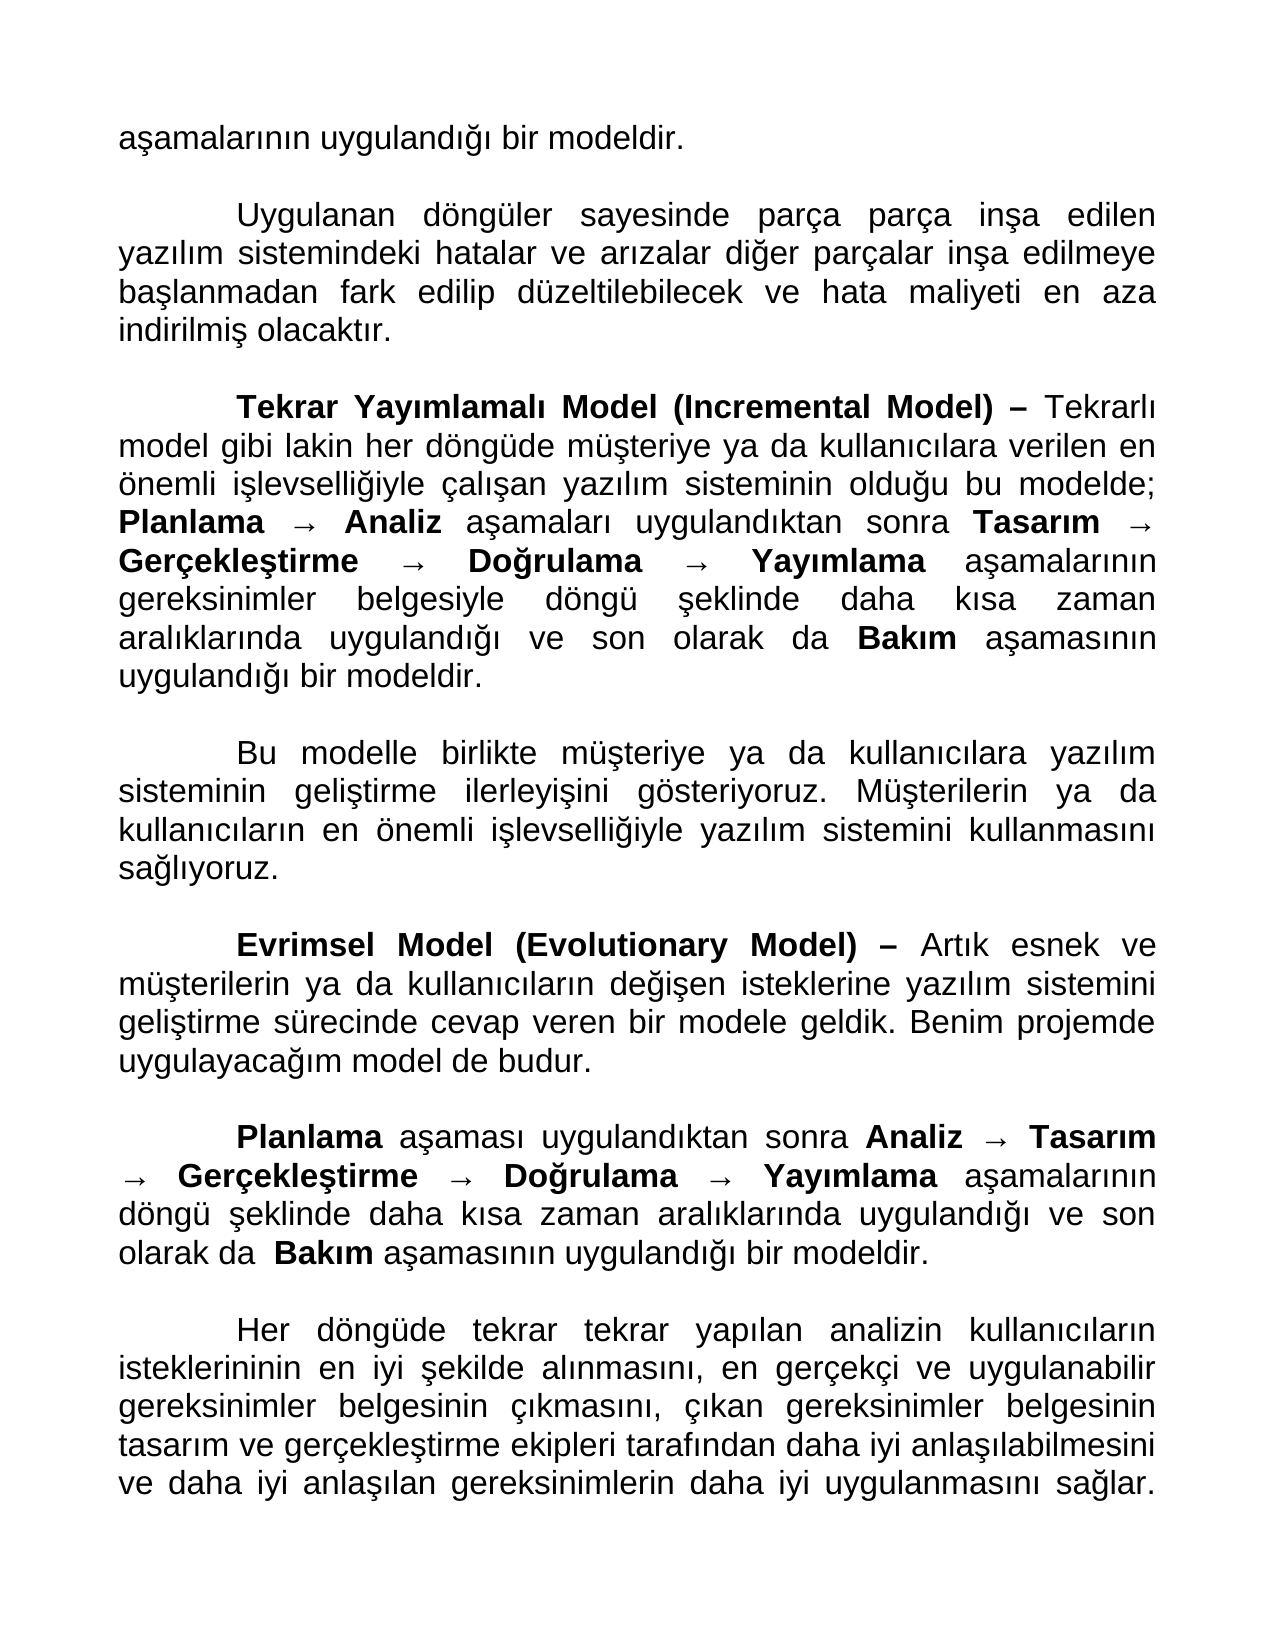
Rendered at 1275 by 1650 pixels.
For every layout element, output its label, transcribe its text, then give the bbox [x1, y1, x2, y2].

text Planlama aşaması uygulandıktan sonra Analiz → Tasarım → Gerçekleştirme → Doğrulama → Yayımlama aşamalarının döngü şeklinde daha kısa zaman aralıklarında uygulandığı ve son olarak da Bakım aşamasının uygulandığı bir modeldir. [118, 1117, 1157, 1271]
text Uygulanan döngüler sayesinde parça parça inşa edilen yazılım sistemindeki hatalar ve arızalar diğer parçalar inşa edilmeye başlanmadan fark edilip düzeltilebilecek ve hata maliyeti en aza indirilmiş olacaktır. [118, 195, 1157, 349]
text Her döngüde tekrar tekrar yapılan analizin kullanıcıların isteklerininin en iyi şekilde alınmasını, en gerçekçi ve uygulanabilir gereksinimler belgesinin çıkmasını, çıkan gereksinimler belgesinin tasarım ve gerçekleştirme ekipleri tarafından daha iyi anlaşılabilmesini ve daha iyi anlaşılan gereksinimlerin daha iyi uygulanmasını sağlar. [118, 1310, 1157, 1502]
text Evrimsel Model (Evolutionary Model) – Artık esnek ve müşterilerin ya da kullanıcıların değişen isteklerine yazılım sistemini geliştirme sürecinde cevap veren bir modele geldik. Benim projemde uygulayacağım model de budur. [118, 925, 1157, 1079]
text Tekrar Yayımlamalı Model (Incremental Model) – Tekrarlı model gibi lakin her döngüde müşteriye ya da kullanıcılara verilen en önemli işlevselliğiyle çalışan yazılım sisteminin olduğu bu modelde; Planlama → Analiz aşamaları uygulandıktan sonra Tasarım → Gerçekleştirme → Doğrulama → Yayımlama aşamalarının gereksinimler belgesiyle döngü şeklinde daha kısa zaman aralıklarında uygulandığı ve son olarak da Bakım aşamasının uygulandığı bir modeldir. [118, 387, 1157, 695]
text Bu modelle birlikte müşteriye ya da kullanıcılara yazılım sisteminin geliştirme ilerleyişini gösteriyoruz. Müşterilerin ya da kullanıcıların en önemli işlevselliğiyle yazılım sistemini kullanmasını sağlıyoruz. [118, 733, 1157, 887]
text aşamalarının uygulandığı bir modeldir. [118, 118, 1157, 157]
